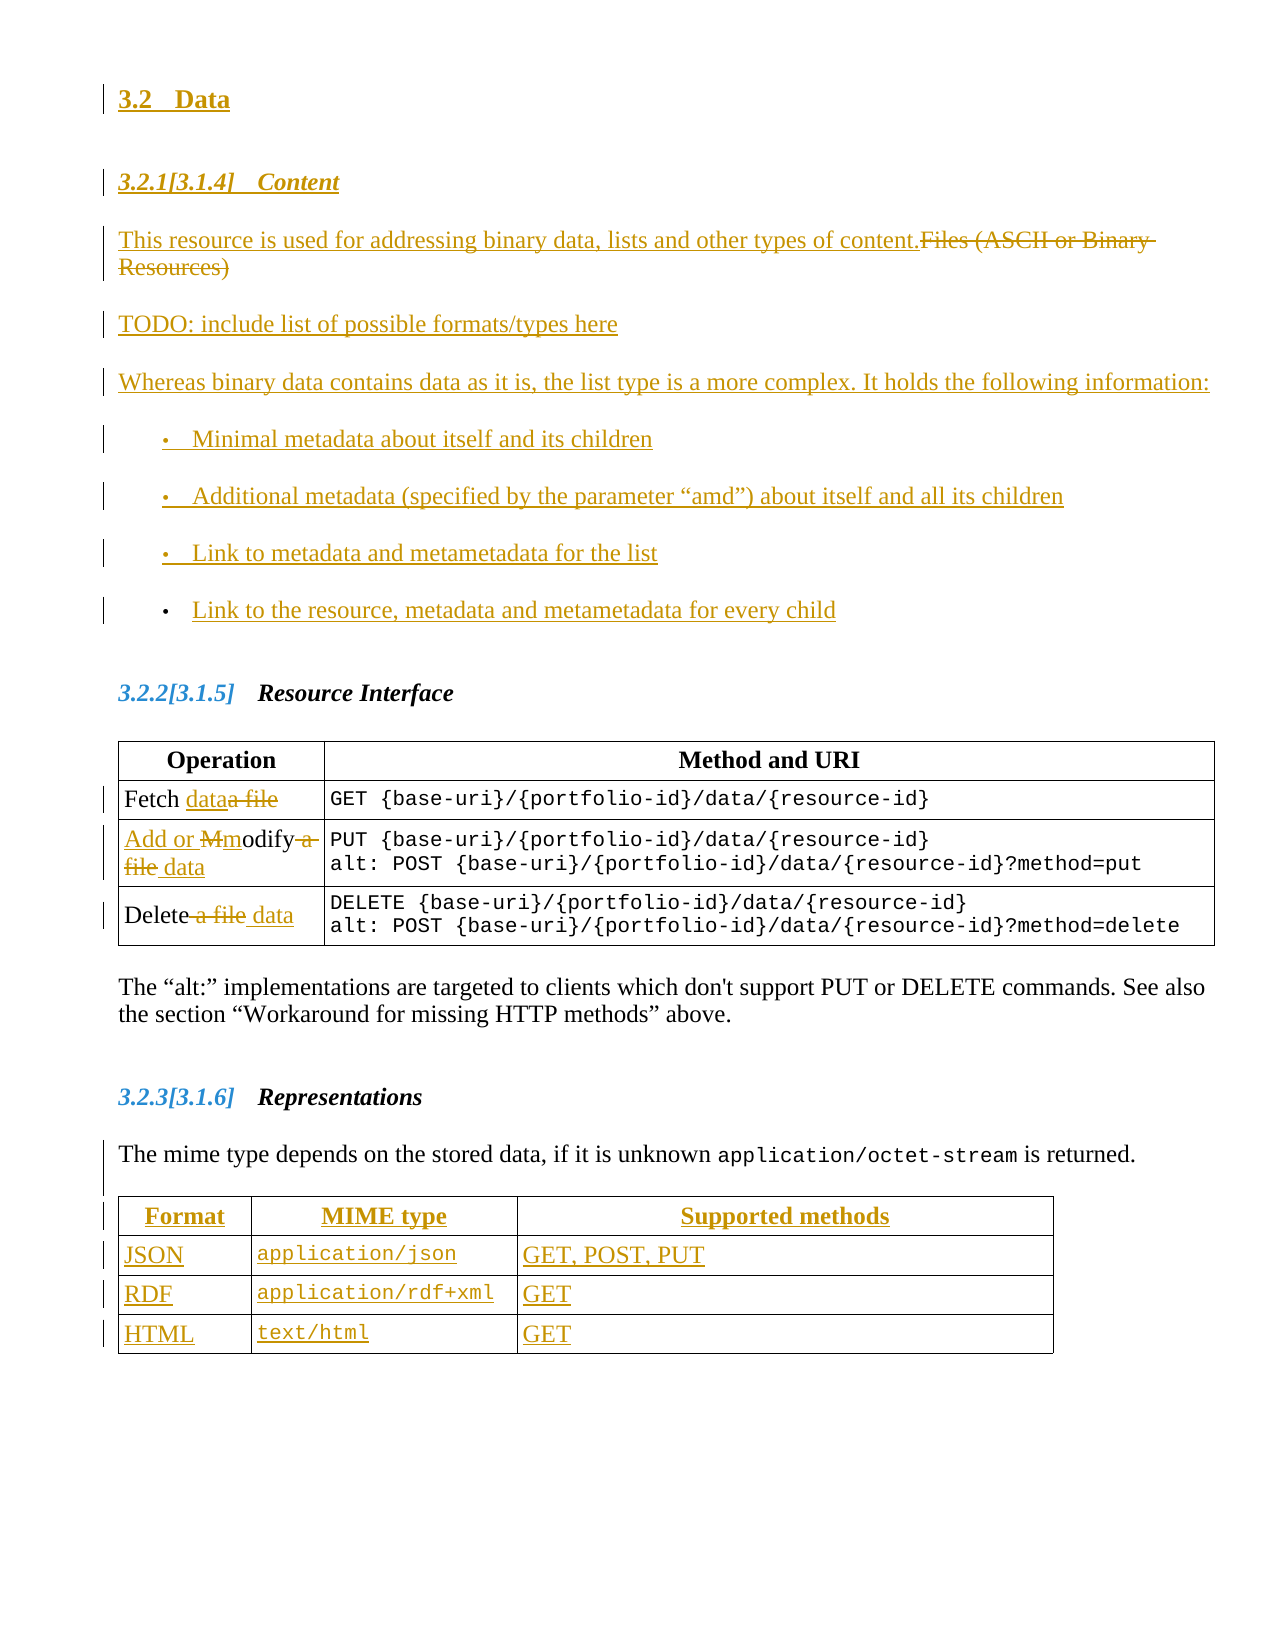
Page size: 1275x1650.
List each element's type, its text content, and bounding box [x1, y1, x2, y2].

subtitle Content [118, 168, 1216, 196]
table_cell DELETE {base-uri}/{portfolio-id}/data/{resource-id} alt: POST {base-uri}/{portfolio-id}/data/{resource-id}?method=delete [325, 887, 1214, 945]
table_cell JSON [119, 1236, 251, 1274]
table_cell Fetch data [119, 781, 324, 819]
subtitle Representations [118, 1083, 1216, 1110]
table_cell GET, POST, PUT [518, 1236, 1053, 1274]
text The mime type depends on the stored data, if it is unknown application/octet-stream is returned. [118, 1140, 1216, 1168]
table_cell RDF [119, 1276, 251, 1314]
text This resource is used for addressing binary data, lists and other types of content. [118, 226, 1216, 281]
table_cell GET [518, 1276, 1053, 1314]
list Additional metadata (specified by the parameter “amd”) about itself and all its children [162, 482, 1216, 510]
subtitle Resource Interface [118, 679, 1216, 706]
table_cell application/rdf+xml [252, 1276, 517, 1314]
table_header Operation [119, 742, 324, 780]
table_cell GET {base-uri}/{portfolio-id}/data/{resource-id} [325, 781, 1214, 819]
table_header MIME type [252, 1197, 517, 1235]
table_header Method and URI [325, 742, 1214, 780]
subtitle Data [118, 84, 1216, 114]
table_header Supported methods [518, 1197, 1053, 1235]
table_cell text/html [252, 1315, 517, 1353]
list Minimal metadata about itself and its children [162, 425, 1216, 453]
table_cell PUT {base-uri}/{portfolio-id}/data/{resource-id} alt: POST {base-uri}/{portfolio-id}/data/{resource-id}?method=put [325, 820, 1214, 886]
text TODO: include list of possible formats/types here [118, 311, 1216, 338]
table_cell Add or modify data [119, 820, 324, 886]
table_cell HTML [119, 1315, 251, 1353]
table_cell Delete data [119, 887, 324, 945]
list Link to metadata and metametadata for the list [162, 539, 1216, 567]
table_cell application/json [252, 1236, 517, 1274]
text The “alt:” implementations are targeted to clients which don't support PUT or DELETE commands. See also the section “Workaround for missing HTTP methods” above. [118, 945, 1216, 1028]
table_cell GET [518, 1315, 1053, 1353]
text Whereas binary data contains data as it is, the list type is a more complex. It holds the following information: [118, 368, 1216, 396]
list Link to the resource, metadata and metametadata for every child [162, 597, 1216, 624]
table_header Format [119, 1197, 251, 1235]
